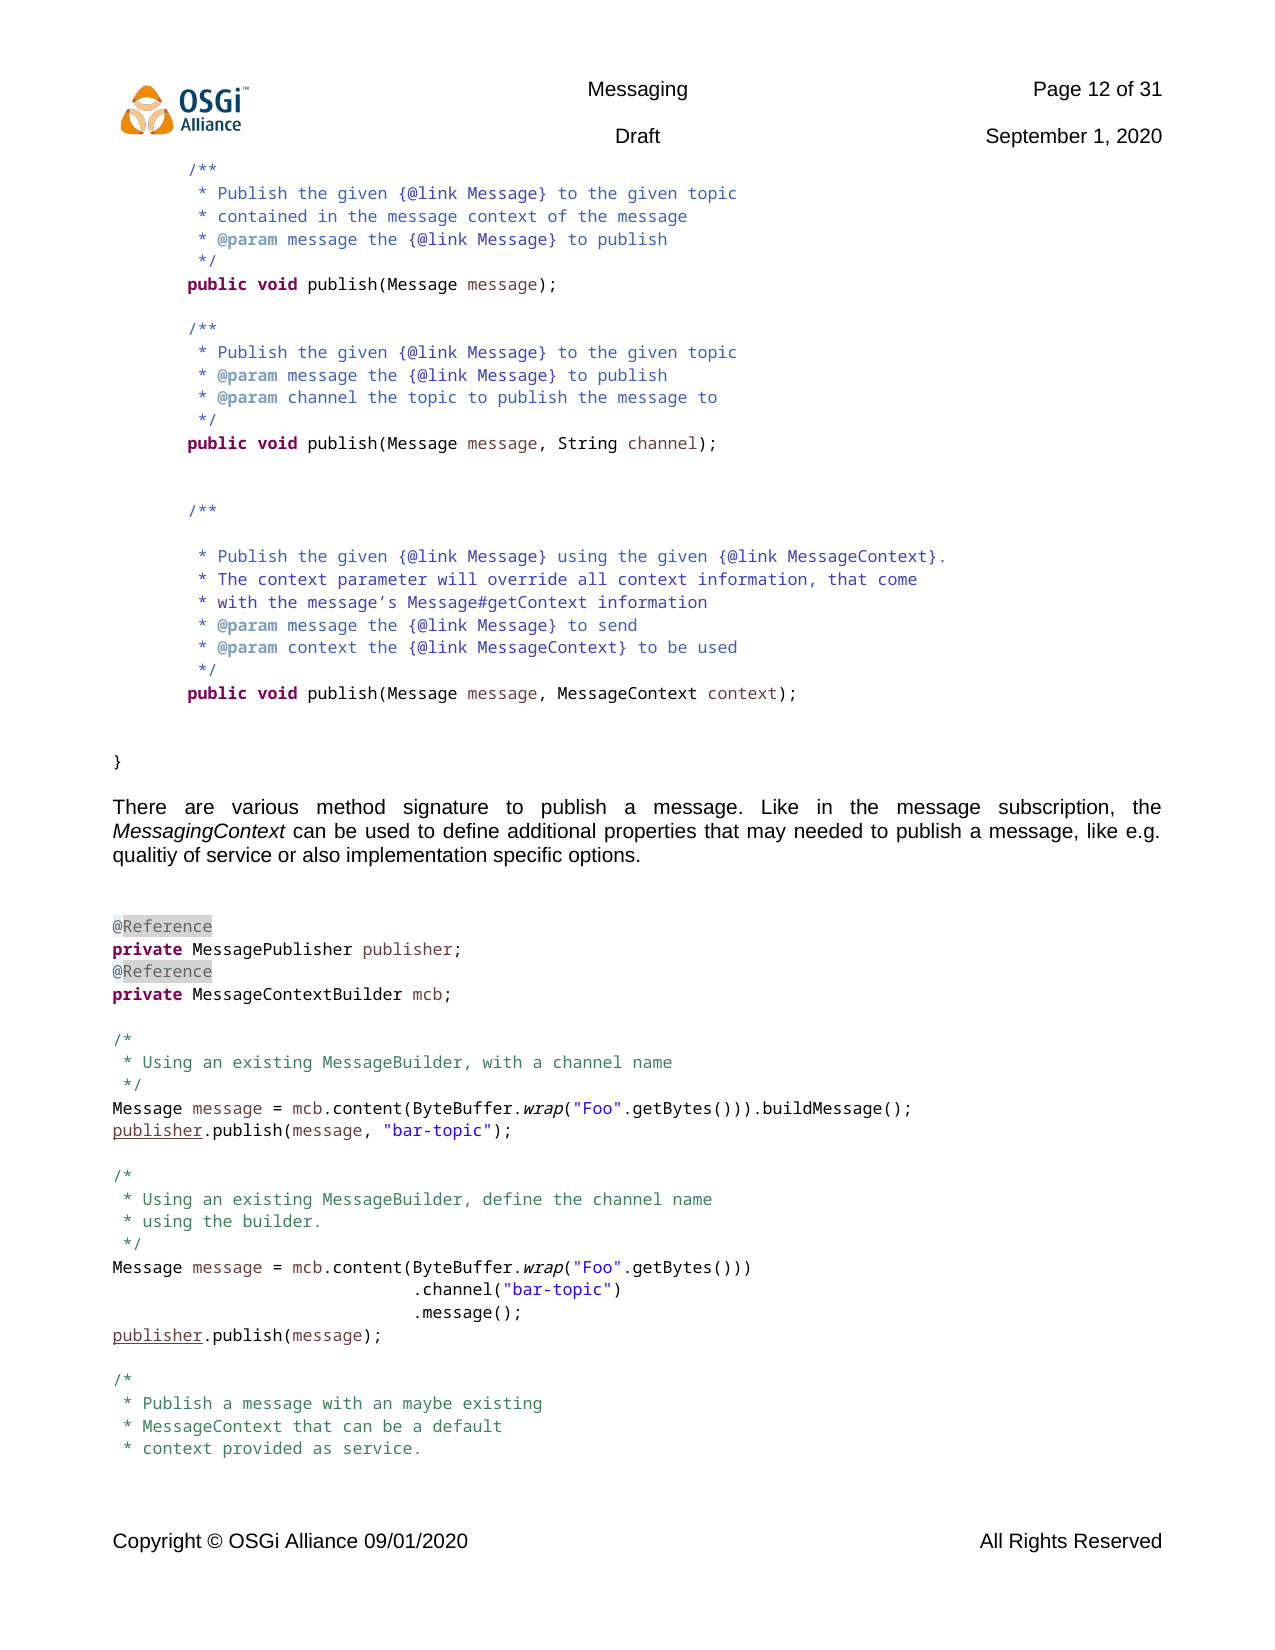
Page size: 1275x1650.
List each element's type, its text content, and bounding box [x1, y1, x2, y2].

text * using the builder. [112, 1210, 1162, 1232]
text Message message = mcb.content(ByteBuffer.wrap("Foo".getBytes())).buildMessage(); [112, 1096, 1162, 1119]
text /* [112, 1028, 1162, 1051]
text public void publish(Message message, String channel); [112, 431, 1162, 454]
text /** [112, 499, 1162, 522]
text * Using an existing MessageBuilder, with a channel name [112, 1051, 1162, 1073]
text */ [112, 1073, 1162, 1096]
text * MessageContext that can be a default [112, 1414, 1162, 1437]
text * @param message the {@link Message} to publish [112, 363, 1162, 386]
picture [113, 78, 257, 142]
text * @param context the {@link MessageContext} to be used [112, 636, 1162, 658]
text * Publish the given {@link Message} to the given topic [112, 341, 1162, 363]
text @Reference [112, 914, 1162, 937]
text */ [112, 658, 1162, 681]
text * with the message’s Message#getContext information [112, 590, 1162, 613]
text } [112, 749, 1162, 772]
text * contained in the message context of the message [112, 204, 1162, 227]
text public void publish(Message message); [112, 272, 1162, 295]
text * @param message the {@link Message} to publish [112, 227, 1162, 250]
text public void publish(Message message, MessageContext context); [112, 681, 1162, 704]
text /** [112, 159, 1162, 182]
text publisher.publish(message); [112, 1323, 1162, 1346]
text */ [112, 250, 1162, 272]
text * Using an existing MessageBuilder, define the channel name [112, 1187, 1162, 1210]
text Message message = mcb.content(ByteBuffer.wrap("Foo".getBytes())) [112, 1255, 1162, 1278]
text /* [112, 1369, 1162, 1391]
text */ [112, 1232, 1162, 1255]
text /** [112, 318, 1162, 341]
text private MessageContextBuilder mcb; [112, 983, 1162, 1005]
text publisher.publish(message, "bar-topic"); [112, 1119, 1162, 1142]
text * Publish a message with an maybe existing [112, 1391, 1162, 1414]
text * context provided as service. [112, 1437, 1162, 1459]
text * The context parameter will override all context information, that come [112, 568, 1162, 590]
text @Reference [112, 960, 1162, 983]
text private MessagePublisher publisher; [112, 937, 1162, 960]
text */ [112, 409, 1162, 431]
text * Publish the given {@link Message} to the given topic [112, 182, 1162, 204]
text * @param channel the topic to publish the message to [112, 386, 1162, 409]
text * @param message the {@link Message} to send [112, 613, 1162, 636]
text .message(); [112, 1301, 1162, 1323]
text There are various method signature to publish a message. Like in the message subscription, the MessagingContext can be used to define additional properties that may needed to publish a message, like e.g. qualitiy of service or also implementation specific options. [112, 795, 1162, 867]
text .channel("bar-topic") [112, 1278, 1162, 1301]
text * Publish the given {@link Message} using the given {@link MessageContext}. [112, 545, 1162, 568]
text /* [112, 1164, 1162, 1187]
